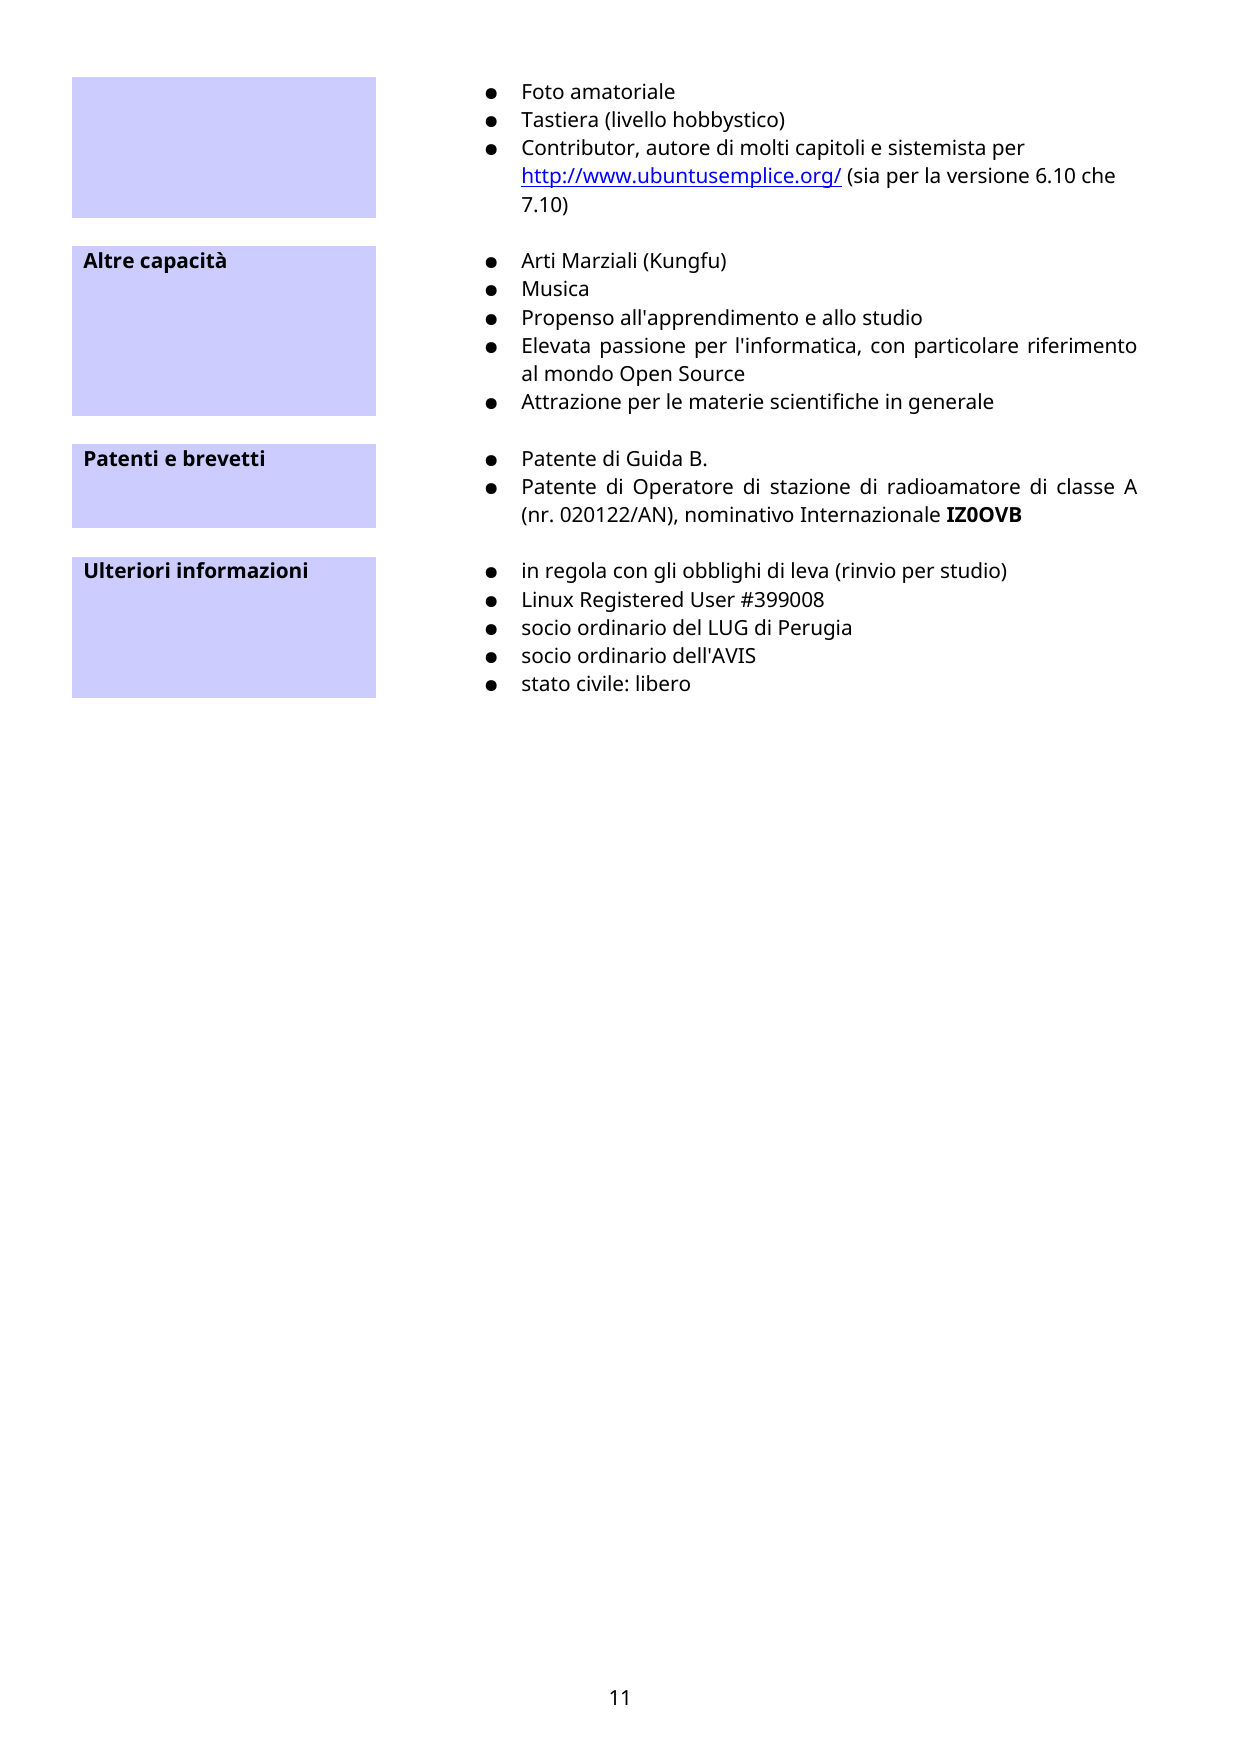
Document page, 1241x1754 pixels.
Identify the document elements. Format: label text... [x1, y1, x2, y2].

table_header [376, 557, 435, 698]
table_header Patente di Guida B. Patente di Operatore di stazione di radioamatore di classe A (nr. 020122/AN), nominativo Internazionale IZ0OVB [435, 444, 1149, 528]
table_header Ulteriori informazioni [72, 557, 376, 698]
table_header Arti Marziali (Kungfu) Musica Propenso all'apprendimento e allo studio Elevata passione per l'informatica, con particolare riferimento al mondo Open Source Attrazione per le materie scientifiche in generale [435, 246, 1149, 416]
table_header [376, 444, 435, 528]
table_header [72, 77, 376, 218]
table_header in regola con gli obblighi di leva (rinvio per studio) Linux Registered User #399008 socio ordinario del LUG di Perugia socio ordinario dell'AVIS stato civile: libero [435, 557, 1149, 698]
table_header Patenti e brevetti [72, 444, 376, 528]
table_header [376, 77, 435, 218]
table_header Altre capacità [72, 246, 376, 416]
table_header Apprendimento della lingua spagnola da autodidatta Foto amatoriale Tastiera (livello hobbystico) Contributor, autore di molti capitoli e sistemista per http://www.ubuntusemplice.org/ (sia per la versione 6.10 che 7.10) [435, 77, 1149, 218]
table_header [376, 246, 435, 416]
